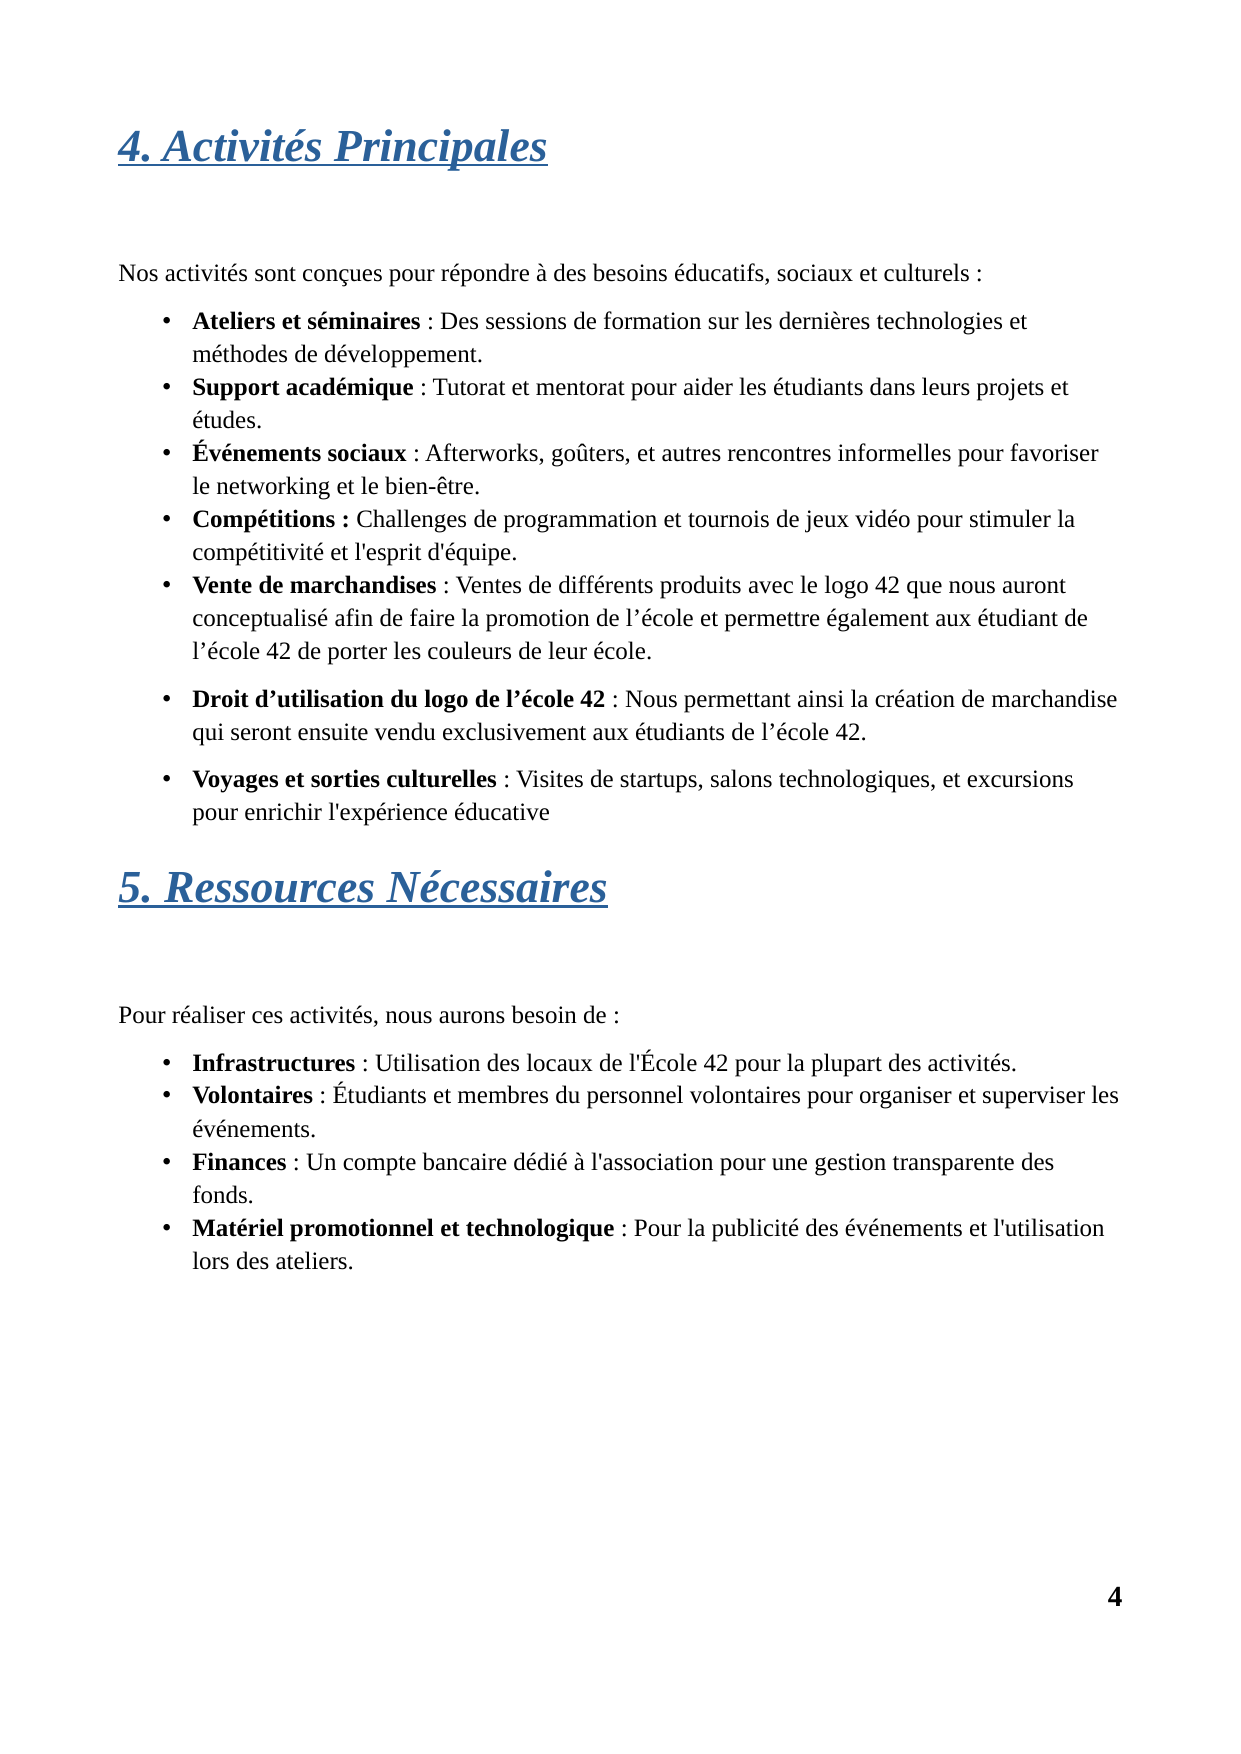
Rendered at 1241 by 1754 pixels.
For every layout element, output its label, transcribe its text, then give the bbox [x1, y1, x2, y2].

text Nos activités sont conçues pour répondre à des besoins éducatifs, sociaux et culturels : [118, 258, 1122, 287]
list Compétitions : Challenges de programmation et tournois de jeux vidéo pour stimuler la compétitivité et l'esprit d'équipe. [162, 504, 1122, 566]
list Voyages et sorties culturelles : Visites de startups, salons technologiques, et excursions pour enrichir l'expérience éducative [162, 764, 1122, 826]
list Vente de marchandises : Ventes de différents produits avec le logo 42 que nous auront conceptualisé afin de faire la promotion de l’école et permettre également aux étudiant de l’école 42 de porter les couleurs de leur école. [162, 570, 1122, 665]
list Droit d’utilisation du logo de l’école 42 : Nous permettant ainsi la création de marchandise qui seront ensuite vendu exclusivement aux étudiants de l’école 42. [162, 684, 1122, 746]
subtitle 5. Ressources Nécessaires [118, 860, 1122, 912]
list Finances : Un compte bancaire dédié à l'association pour une gestion transparente des fonds. [162, 1147, 1122, 1208]
text 4 [118, 1579, 1122, 1612]
subtitle 4. Activités Principales [118, 118, 1122, 171]
text Pour réaliser ces activités, nous aurons besoin de : [118, 1000, 1122, 1029]
list Infrastructures : Utilisation des locaux de l'École 42 pour la plupart des activités. [162, 1048, 1122, 1076]
list Ateliers et séminaires : Des sessions de formation sur les dernières technologies et méthodes de développement. [162, 306, 1122, 368]
list Matériel promotionnel et technologique : Pour la publicité des événements et l'utilisation lors des ateliers. [162, 1213, 1122, 1274]
list Volontaires : Étudiants et membres du personnel volontaires pour organiser et superviser les événements. [162, 1081, 1122, 1142]
list Support académique : Tutorat et mentorat pour aider les étudiants dans leurs projets et études. [162, 372, 1122, 434]
list Événements sociaux : Afterworks, goûters, et autres rencontres informelles pour favoriser le networking et le bien-être. [162, 438, 1122, 500]
